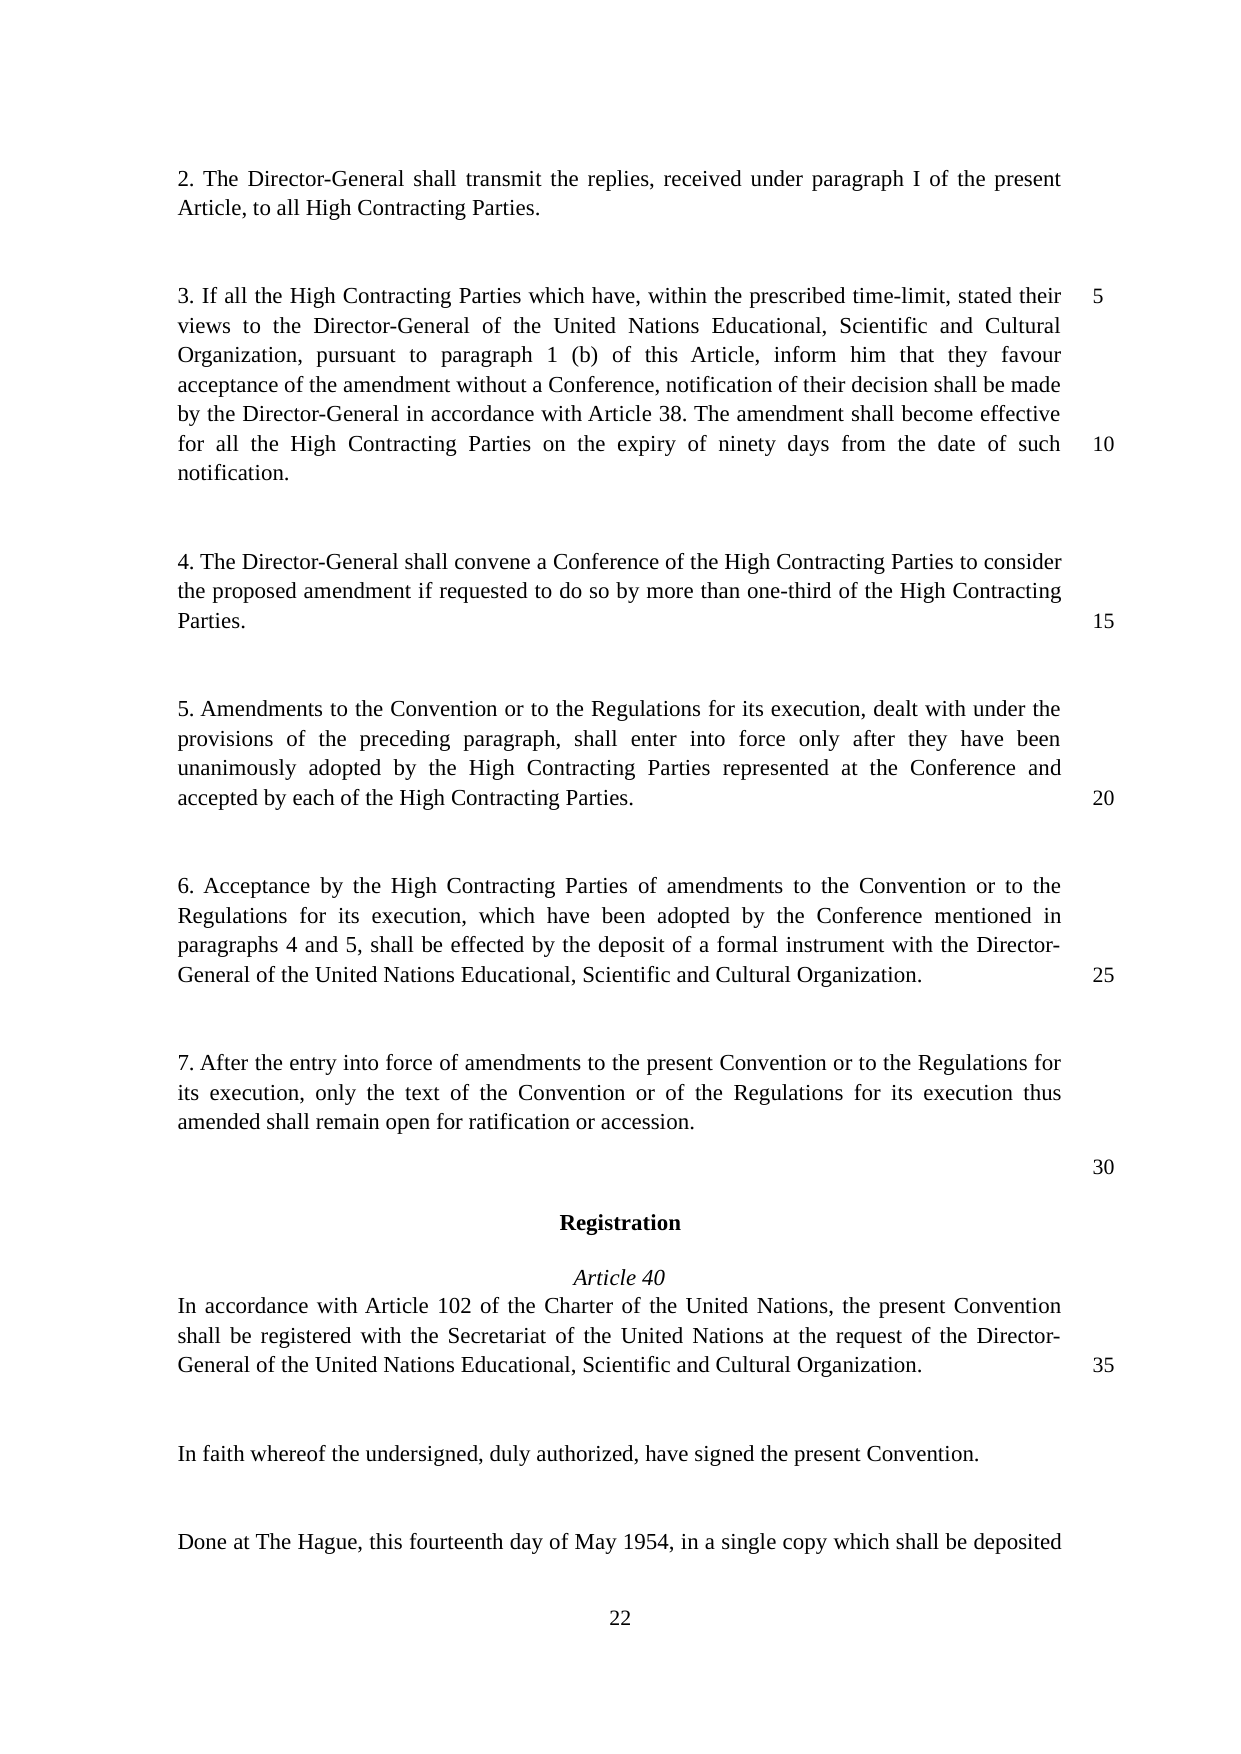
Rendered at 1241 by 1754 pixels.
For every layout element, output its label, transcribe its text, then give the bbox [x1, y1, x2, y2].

text 4. The Director-General shall convene a Conference of the High Contracting Parties to consider the proposed amendment if requested to do so by more than one-third of the High Contracting Parties. [177, 546, 1063, 634]
text 5. Amendments to the Convention or to the Regulations for its execution, dealt with under the provisions of the preceding paragraph, shall enter into force only after they have been unanimously adopted by the High Contracting Parties represented at the Conference and accepted by each of the High Contracting Parties. [177, 693, 1063, 811]
title Registration [177, 1209, 1063, 1235]
text Done at The Hague, this fourteenth day of May 1954, in a single copy which shall be deposited [177, 1526, 1063, 1556]
text 7. After the entry into force of amendments to the present Convention or to the Regulations for its execution, only the text of the Convention or of the Regulations for its execution thus amended shall remain open for ratification or accession. [177, 1047, 1063, 1136]
text 2. The Director-General shall transmit the replies, received under paragraph I of the present Article, to all High Contracting Parties. [177, 162, 1063, 221]
text 3. If all the High Contracting Parties which have, within the prescribed time-limit, stated their views to the Director-General of the United Nations Educational, Scientific and Cultural Organization, pursuant to paragraph 1 (b) of this Article, inform him that they favour acceptance of the amendment without a Conference, notification of their decision shall be made by the Director-General in accordance with Article 38. The amendment shall become effective for all the High Contracting Parties on the expiry of ninety days from the date of such notification. [177, 280, 1063, 487]
text 6. Acceptance by the High Contracting Parties of amendments to the Convention or to the Regulations for its execution, which have been adopted by the Conference mentioned in paragraphs 4 and 5, shall be effected by the deposit of a formal instrument with the Director-General of the United Nations Educational, Scientific and Cultural Organization. [177, 870, 1063, 988]
text Article 40 [177, 1264, 1063, 1290]
text In accordance with Article 102 of the Charter of the United Nations, the present Convention shall be registered with the Secretariat of the United Nations at the request of the Director-General of the United Nations Educational, Scientific and Cultural Organization. [177, 1290, 1063, 1378]
text In faith whereof the undersigned, duly authorized, have signed the present Convention. [177, 1437, 1063, 1467]
